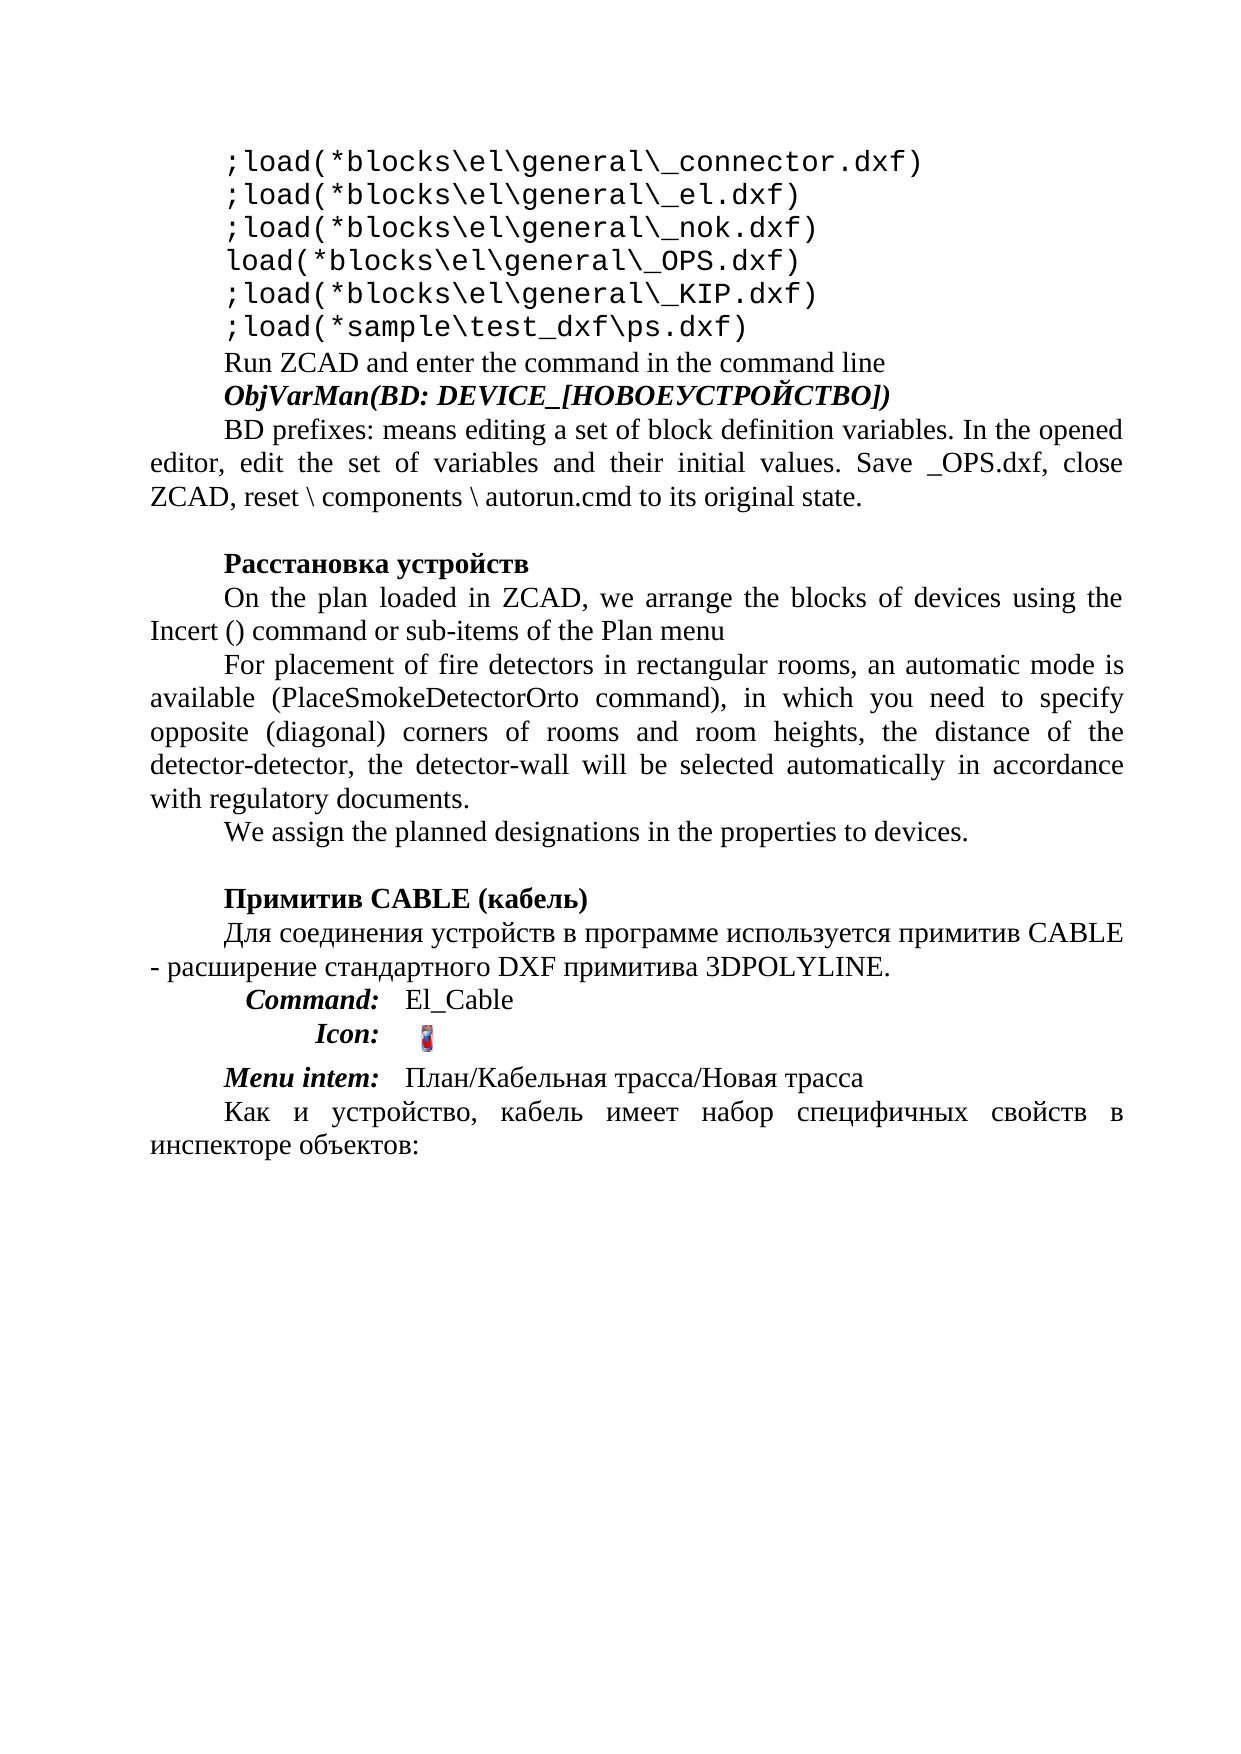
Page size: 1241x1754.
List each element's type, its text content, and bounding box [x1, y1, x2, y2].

text We assign the planned designations in the properties to devices. [150, 814, 1125, 848]
table_header El_Cable [394, 982, 1039, 1016]
table_cell Menu intem: [139, 1060, 394, 1094]
picture [421, 1025, 433, 1052]
table_header Command: [139, 982, 394, 1016]
text For placement of fire detectors in rectangular rooms, an automatic mode is available (PlaceSmokeDetectorOrto command), in which you need to specify opposite (diagonal) corners of rooms and room heights, the distance of the detector-detector, the detector-wall will be selected automatically in accordance with regulatory documents. [150, 647, 1125, 814]
text ;load(*blocks\el\general\_connector.dxf) [150, 147, 1125, 180]
text BD prefixes: means editing a set of block definition variables. In the opened editor, edit the set of variables and their initial values. Save _OPS.dxf, close ZCAD, reset \ components \ autorun.cmd to its original state. [150, 412, 1125, 513]
text ;load(*blocks\el\general\_el.dxf) [150, 180, 1125, 213]
text ObjVarMan(BD: DEVICE_[НОВОЕУСТРОЙСТВО]) [150, 378, 1125, 412]
text Run ZCAD and enter the command in the command line [150, 345, 1125, 378]
text Примитив CABLE (кабель) [150, 882, 1125, 915]
text ;load(*blocks\el\general\_KIP.dxf) [150, 279, 1125, 312]
text Как и устройство, кабель имеет набор специфичных свойств в инспекторе объектов: [150, 1094, 1125, 1161]
table_cell План/Кабельная трасса/Новая трасса [394, 1060, 1039, 1094]
text On the plan loaded in ZCAD, we arrange the blocks of devices using the Incert () command or sub-items of the Plan menu [150, 580, 1125, 647]
text Расстановка устройств [150, 546, 1125, 580]
text ;load(*blocks\el\general\_nok.dxf) [150, 213, 1125, 246]
text Для соединения устройств в программе используется примитив CABLE - расширение стандартного DXF примитива 3DPOLYLINE. [150, 915, 1125, 982]
table_cell [394, 1016, 1039, 1060]
text load(*blocks\el\general\_OPS.dxf) [150, 246, 1125, 279]
text ;load(*sample\test_dxf\ps.dxf) [150, 312, 1125, 345]
table_cell Icon: [139, 1016, 394, 1060]
